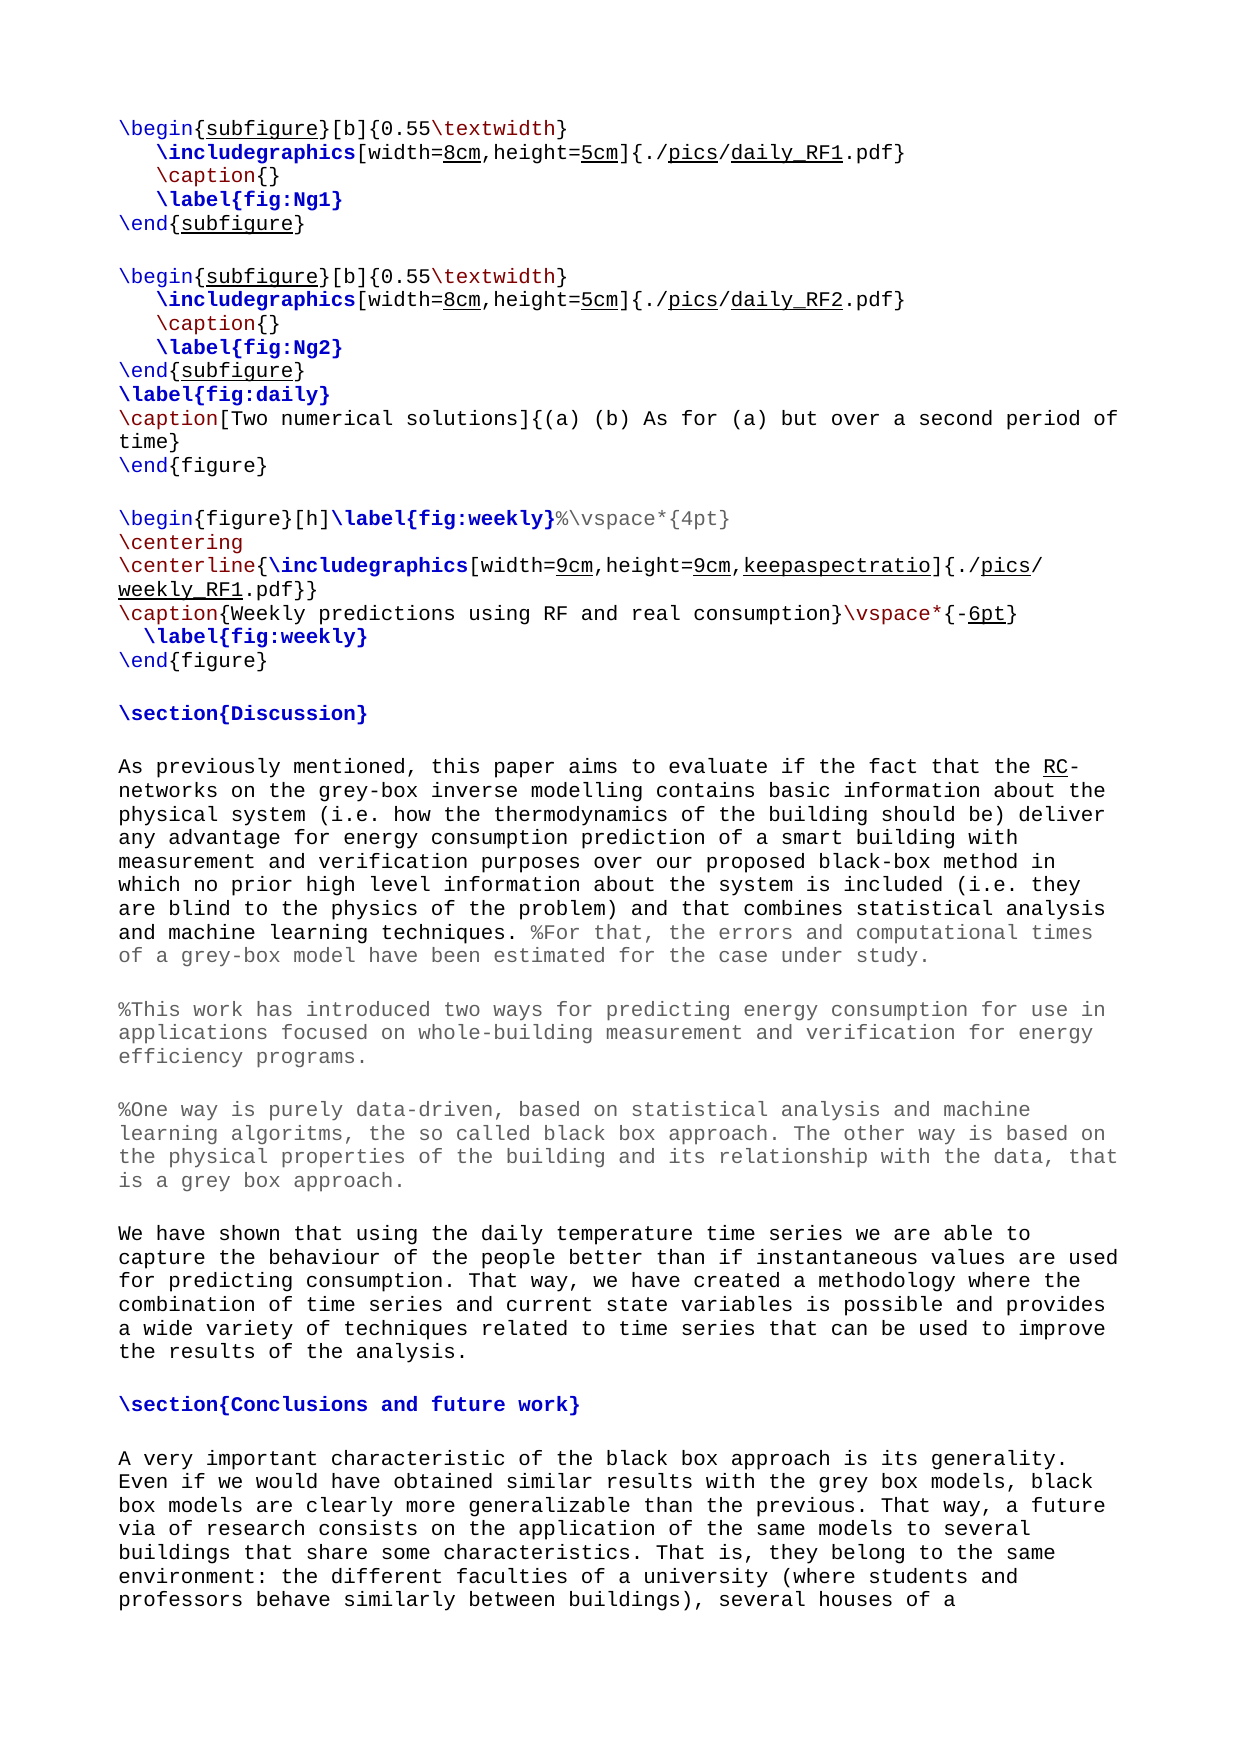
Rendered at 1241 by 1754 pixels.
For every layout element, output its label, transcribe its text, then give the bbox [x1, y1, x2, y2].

text \label{fig:Ng2} [118, 337, 1122, 360]
text \end{subfigure} [118, 360, 1122, 384]
text \centerline{\includegraphics[width=9cm,height=9cm,keepaspectratio]{./pics/weekly_RF1.pdf}} [118, 555, 1122, 603]
text \begin{subfigure}[b]{0.55\textwidth} [118, 266, 1122, 289]
text \includegraphics[width=8cm,height=5cm]{./pics/daily_RF1.pdf} [118, 142, 1122, 165]
text As previously mentioned, this paper aims to evaluate if the fact that the RC-networks on the grey-box inverse modelling contains basic information about the physical system (i.e. how the thermodynamics of the building should be) deliver any advantage for energy consumption prediction of a smart building with measurement and verification purposes over our proposed black-box method in which no prior high level information about the system is included (i.e. they are blind to the physics of the problem) and that combines statistical analysis and machine learning techniques. %For that, the errors and computational times of a grey-box model have been estimated for the case under study. [118, 756, 1122, 969]
text \centering [118, 532, 1122, 555]
text %This work has introduced two ways for predicting energy consumption for use in applications focused on whole-building measurement and verification for energy efficiency programs. [118, 998, 1122, 1069]
text \caption{} [118, 165, 1122, 189]
text We have shown that using the daily temperature time series we are able to capture the behaviour of the people better than if instantaneous values are used for predicting consumption. That way, we have created a methodology where the combination of time series and current state variables is possible and provides a wide variety of techniques related to time series that can be used to improve the results of the analysis. [118, 1223, 1122, 1365]
text \section{Conclusions and future work} [118, 1394, 1122, 1418]
text \includegraphics[width=8cm,height=5cm]{./pics/daily_RF2.pdf} [118, 289, 1122, 313]
text \begin{subfigure}[b]{0.55\textwidth} [118, 118, 1122, 142]
text A very important characteristic of the black box approach is its generality. Even if we would have obtained similar results with the grey box models, black box models are clearly more generalizable than the previous. That way, a future via of research consists on the application of the same models to several buildings that share some characteristics. That is, they belong to the same environment: the different faculties of a university (where students and professors behave similarly between buildings), several houses of a [118, 1447, 1122, 1613]
text \caption{Weekly predictions using RF and real consumption}\vspace*{-6pt} [118, 603, 1122, 626]
text \label{fig:daily} [118, 384, 1122, 408]
text \label{fig:weekly} [118, 626, 1122, 650]
text %One way is purely data-driven, based on statistical analysis and machine learning algoritms, the so called black box approach. The other way is based on the physical properties of the building and its relationship with the data, that is a grey box approach. [118, 1099, 1122, 1193]
text \end{subfigure} [118, 213, 1122, 236]
text \caption[Two numerical solutions]{(a) (b) As for (a) but over a second period of time} [118, 408, 1122, 455]
text \label{fig:Ng1} [118, 189, 1122, 213]
text \section{Discussion} [118, 703, 1122, 727]
text \end{figure} [118, 455, 1122, 479]
text \end{figure} [118, 650, 1122, 674]
text \begin{figure}[h]\label{fig:weekly}%\vspace*{4pt} [118, 508, 1122, 532]
text \caption{} [118, 313, 1122, 337]
